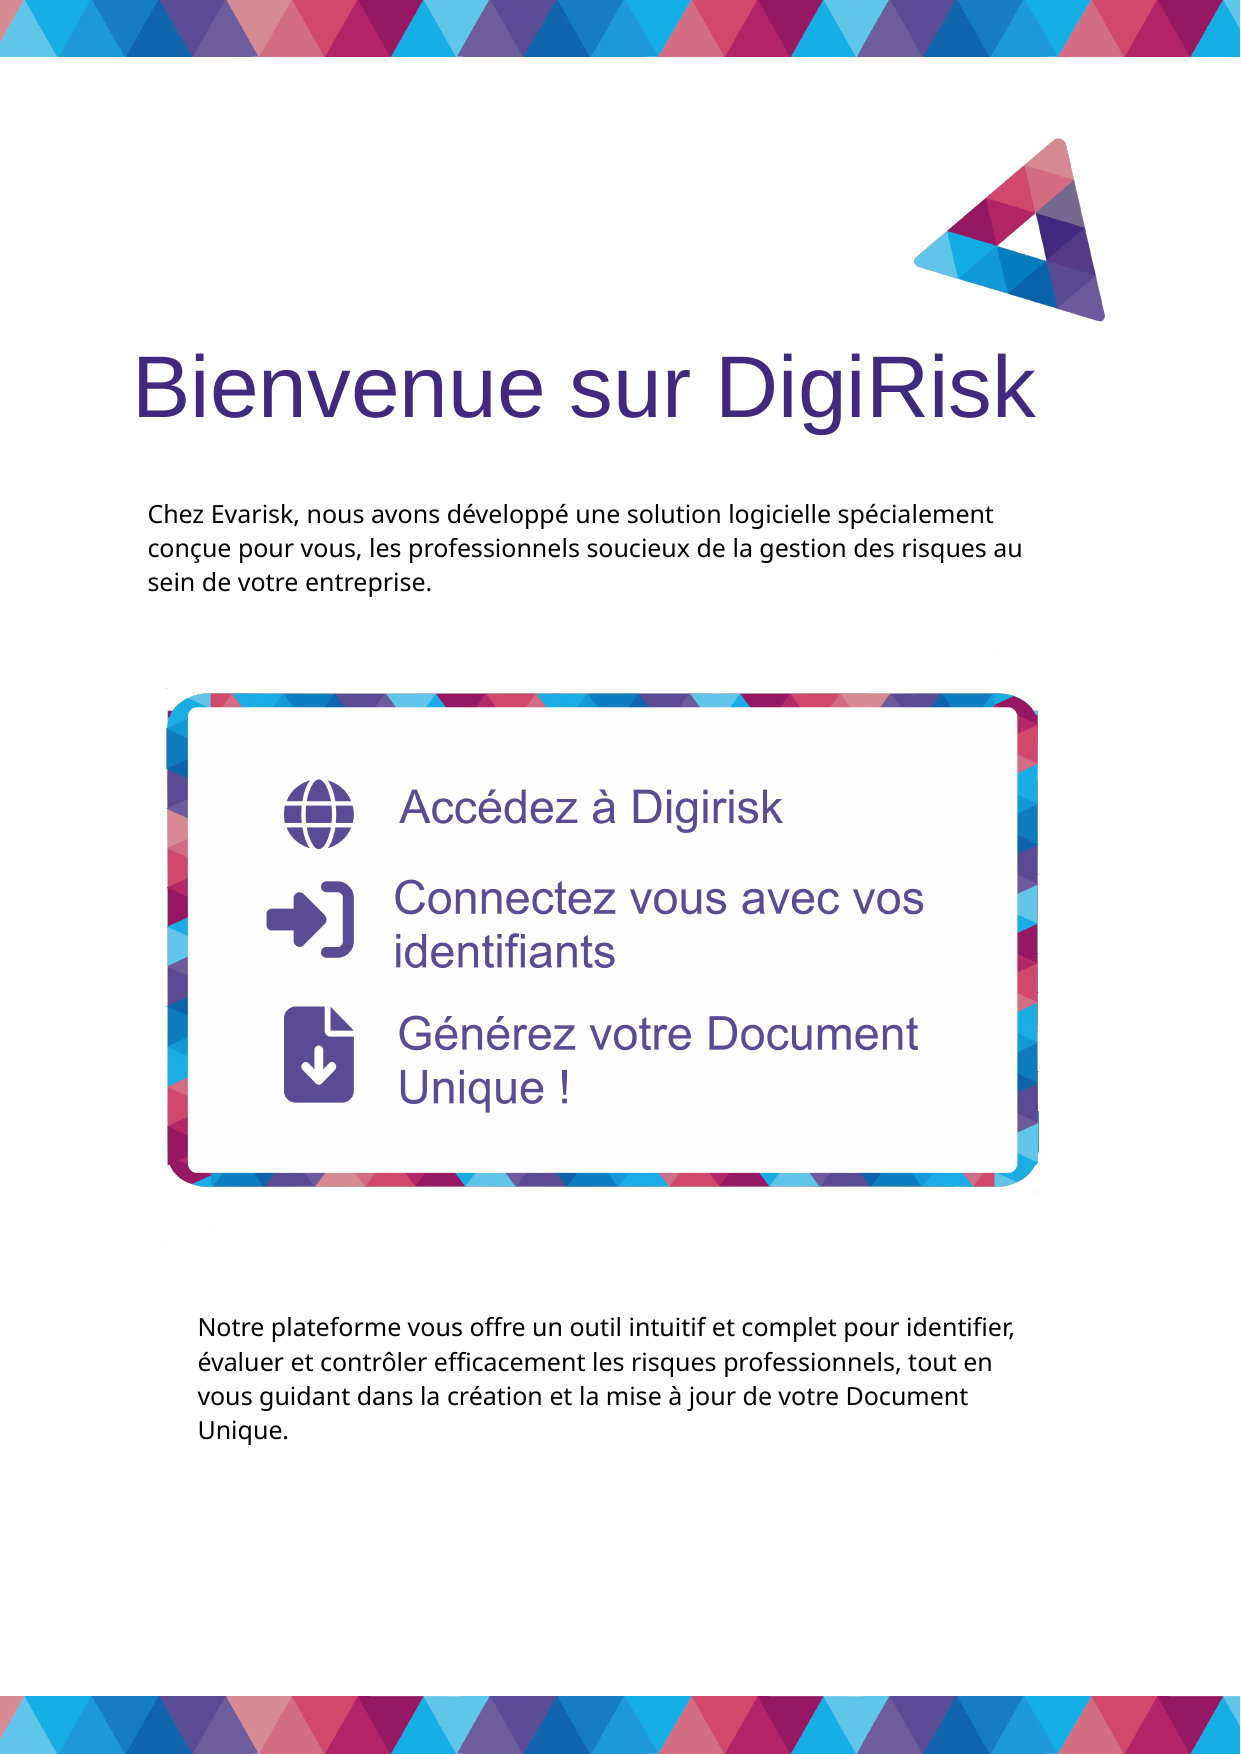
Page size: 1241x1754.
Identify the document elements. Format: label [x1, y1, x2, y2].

picture [0, 0, 1241, 57]
picture [131, 635, 1074, 1245]
picture [0, 1696, 1241, 1754]
picture [907, 118, 1137, 323]
